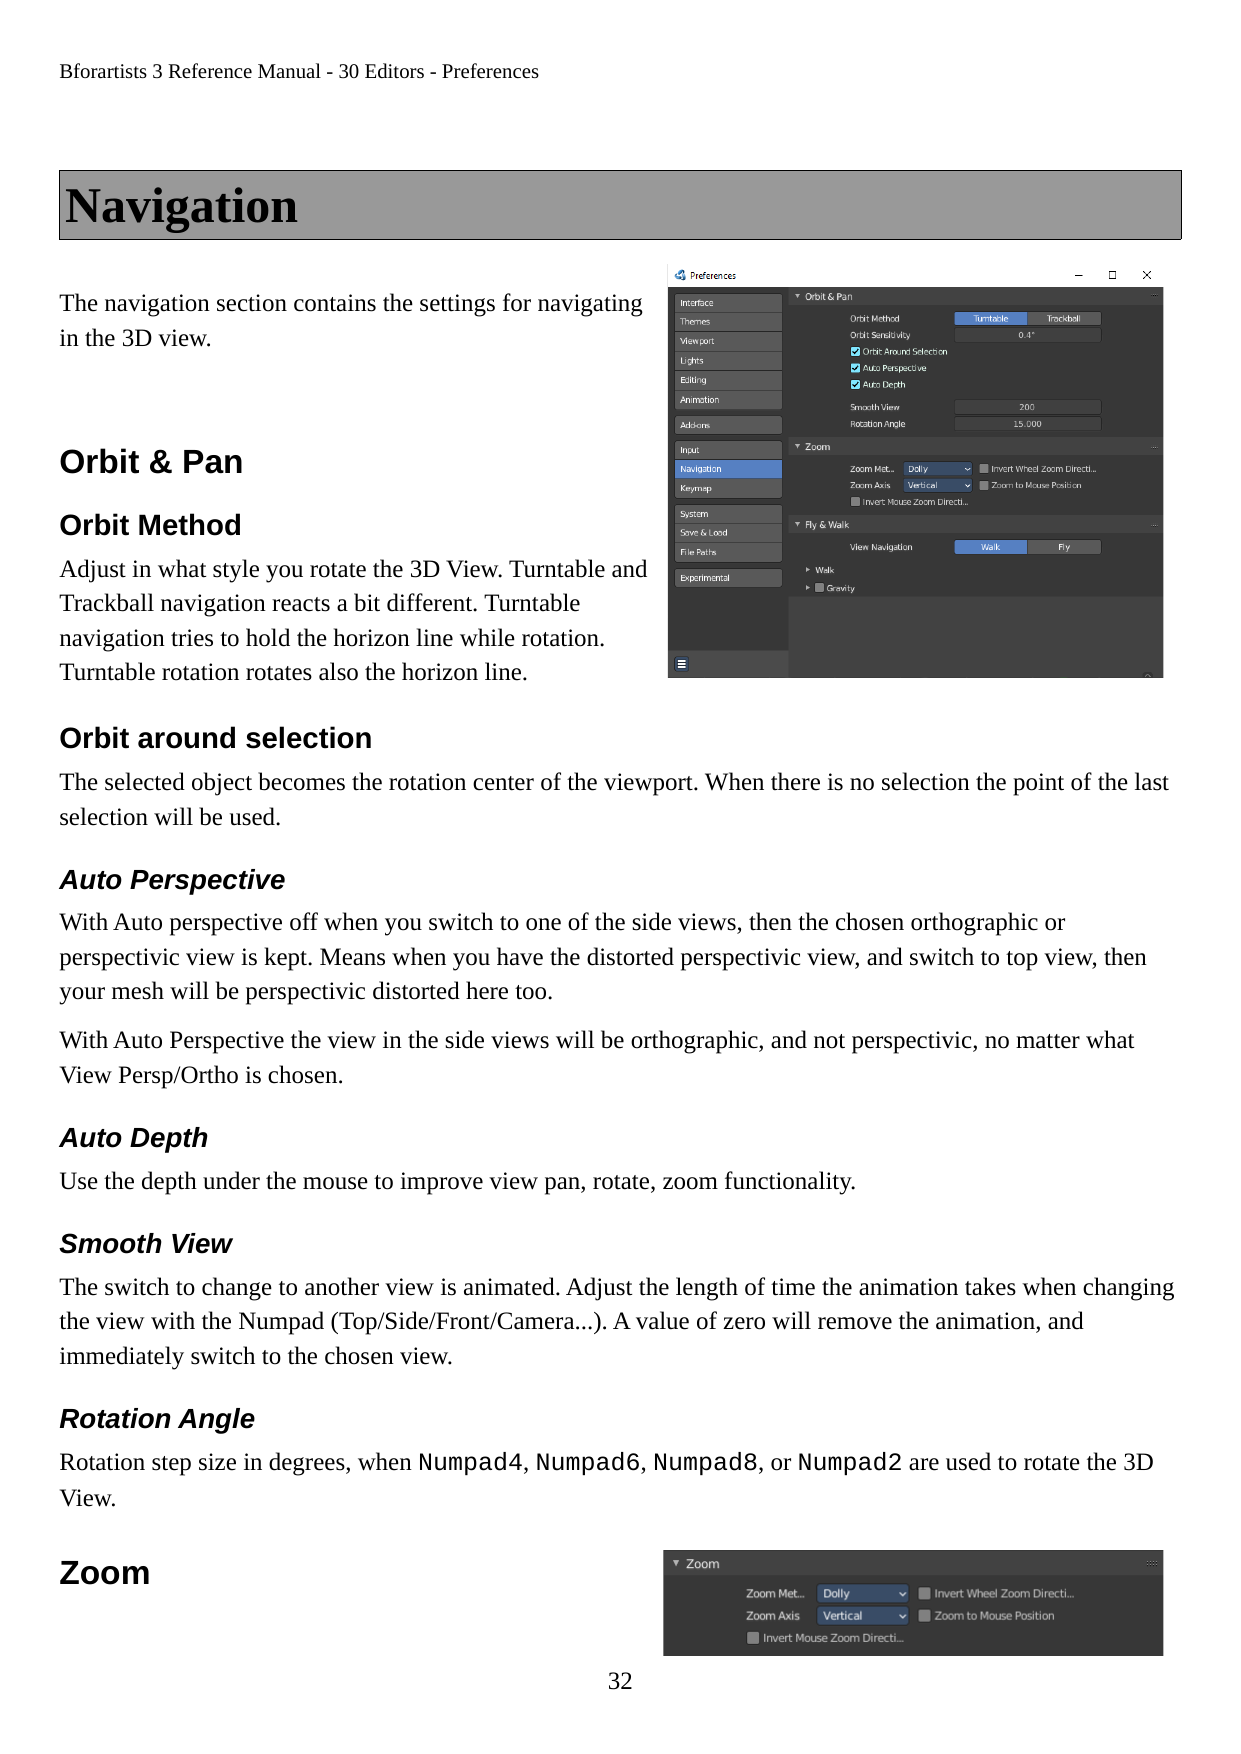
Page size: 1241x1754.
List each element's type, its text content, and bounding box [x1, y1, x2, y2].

text Rotation step size in degrees, when Numpad4, Numpad6, Numpad8, or Numpad2 are used to rotate the 3D View. [59, 1447, 1181, 1512]
subtitle [1164, 1553, 1181, 1592]
text With Auto Perspective the view in the side views will be orthographic, and not perspectivic, no matter what View Persp/Ortho is chosen. [59, 1026, 1181, 1089]
picture [667, 264, 1164, 678]
subtitle Orbit around selection [59, 721, 1181, 754]
subtitle Rotation Angle [59, 1402, 1181, 1434]
text Use the depth under the mouse to improve view pan, rotate, zoom functionality. [59, 1166, 1181, 1195]
subtitle Orbit & Pan [59, 442, 667, 480]
subtitle Orbit Method [59, 507, 667, 541]
subtitle Zoom [59, 1553, 663, 1592]
text With Auto perspective off when you switch to one of the side views, then the chosen orthographic or perspectivic view is kept. Means when you have the distorted perspectivic view, and switch to top view, then your mesh will be perspectivic distorted here too. [59, 907, 1181, 1005]
subtitle [1164, 442, 1181, 480]
subtitle Auto Perspective [59, 863, 1181, 895]
subtitle Auto Depth [59, 1122, 1181, 1153]
subtitle [1164, 507, 1181, 541]
text The switch to change to another view is animated. Adjust the length of time the animation takes when changing the view with the Numpad (Top/Side/Front/Camera...). A value of zero will remove the animation, and immediately switch to the chosen view. [59, 1272, 1181, 1369]
table_header Navigation [60, 171, 1181, 239]
text The selected object becomes the rotation center of the viewport. When there is no selection the point of the last selection will be used. [59, 767, 1181, 830]
subtitle Smooth View [59, 1227, 1181, 1259]
text The navigation section contains the settings for navigating in the 3D view. [59, 288, 667, 352]
text Adjust in what style you rotate the 3D View. Turntable and Trackball navigation reacts a bit different. Turntable navigation tries to hold the horizon line while rotation. Turntable rotation rotates also the horizon line. [59, 554, 1181, 686]
picture [663, 1550, 1164, 1656]
